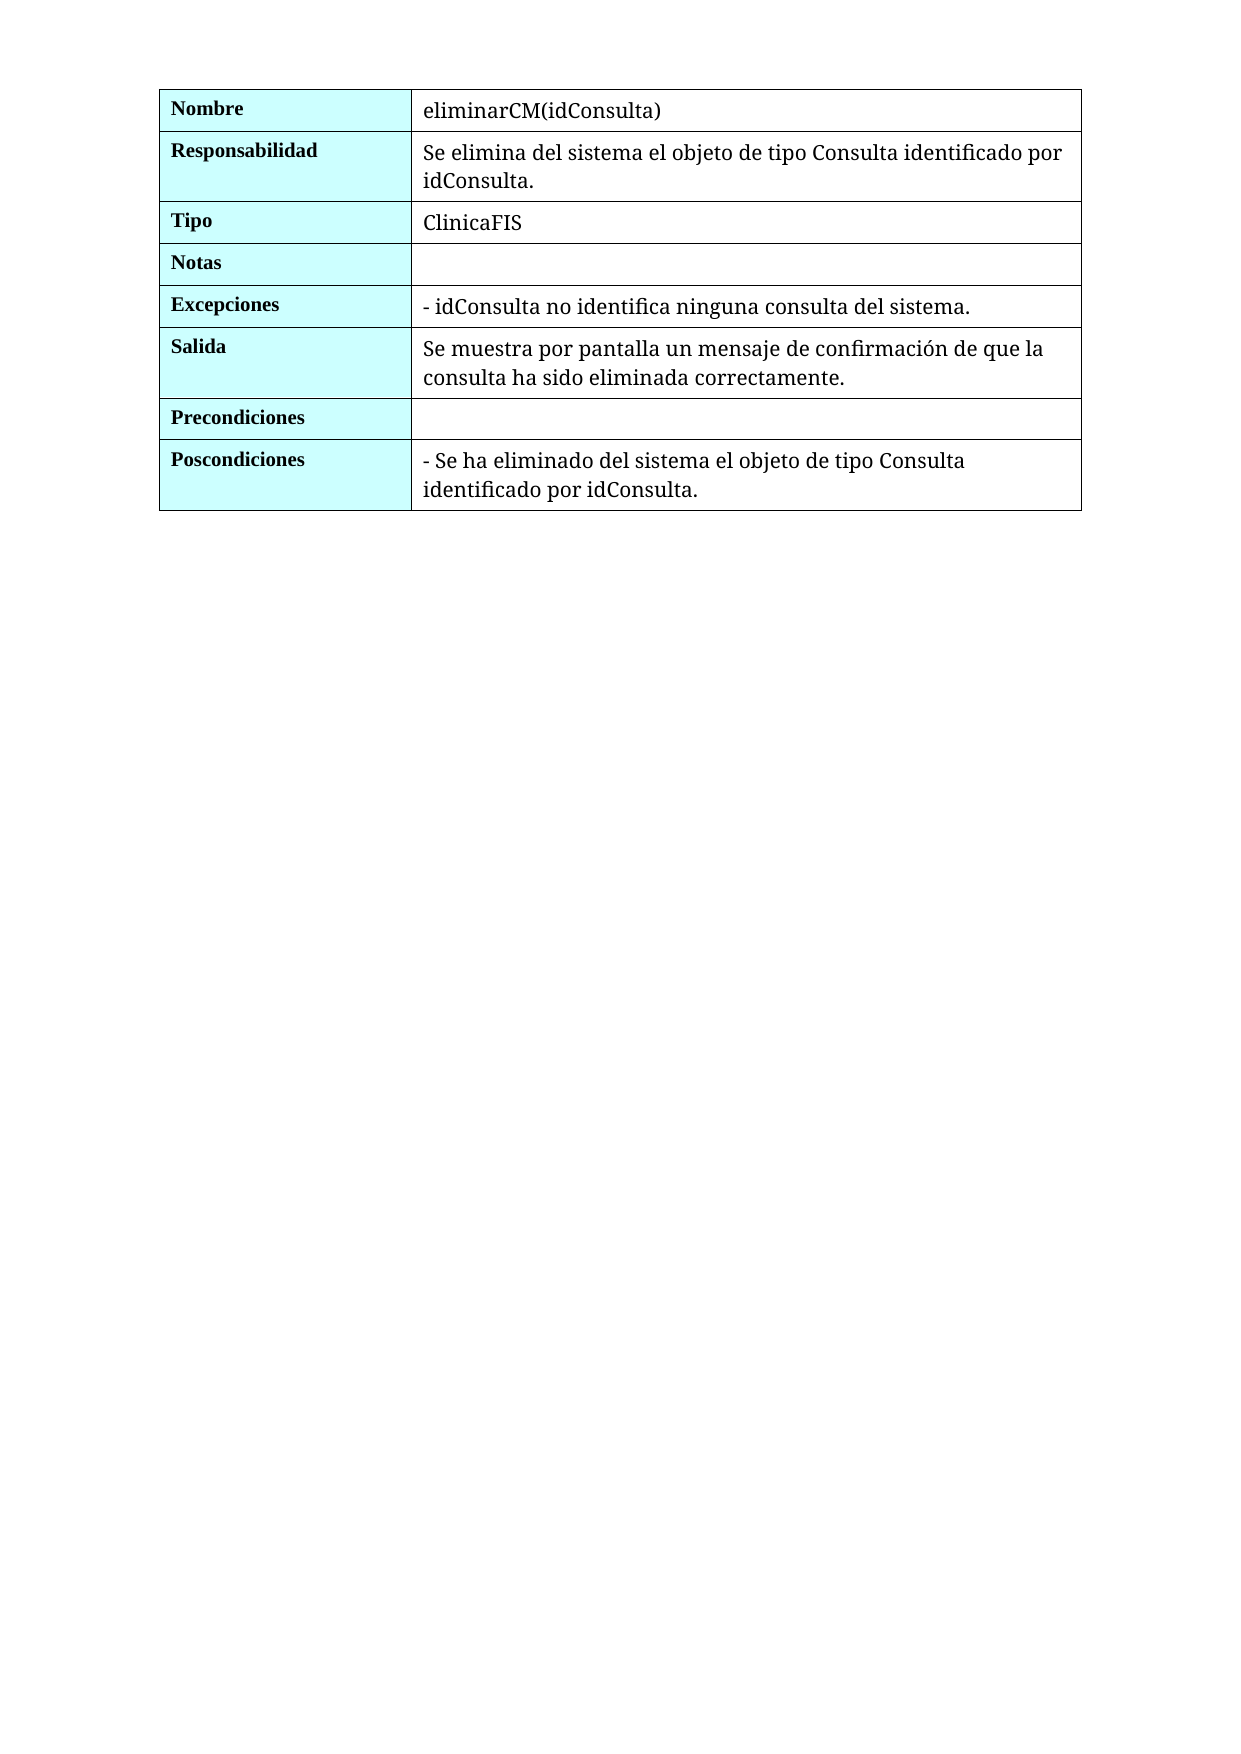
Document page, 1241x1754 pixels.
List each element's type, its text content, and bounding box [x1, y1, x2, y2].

table_cell [412, 399, 1081, 439]
table_cell Precondiciones [160, 399, 411, 439]
table_cell Poscondiciones [160, 440, 411, 510]
table_cell - Se ha eliminado del sistema el objeto de tipo Consulta identificado por idConsulta. [412, 440, 1081, 510]
table_cell Salida [160, 328, 411, 397]
table_cell [412, 244, 1081, 285]
table_cell Se elimina del sistema el objeto de tipo Consulta identificado por idConsulta. [412, 132, 1081, 201]
table_header eliminarCM(idConsulta) [412, 90, 1081, 131]
table_cell Notas [160, 244, 411, 285]
table_cell Excepciones [160, 286, 411, 327]
table_cell Se muestra por pantalla un mensaje de confirmación de que la consulta ha sido eliminada correctamente. [412, 328, 1081, 397]
table_cell Responsabilidad [160, 132, 411, 201]
table_cell - idConsulta no identifica ninguna consulta del sistema. [412, 286, 1081, 327]
table_header Nombre [160, 90, 411, 131]
table_cell Tipo [160, 202, 411, 243]
table_cell ClinicaFIS [412, 202, 1081, 243]
